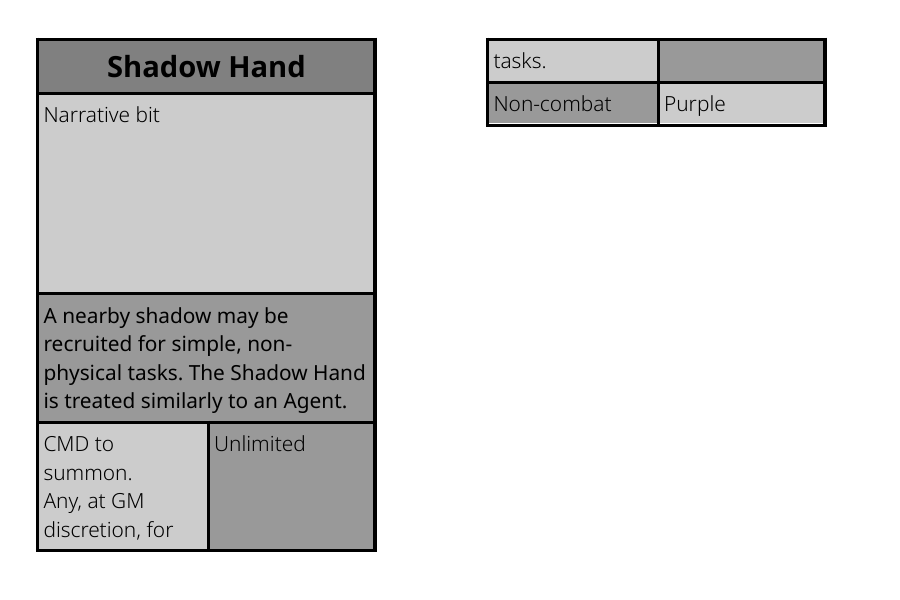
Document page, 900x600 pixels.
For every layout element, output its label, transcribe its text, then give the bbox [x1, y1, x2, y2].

table_cell Narrative bit [39, 95, 373, 292]
table_cell Unlimited [210, 424, 373, 549]
table_cell Non-combat [489, 84, 657, 123]
table_cell [660, 41, 823, 81]
table_cell A nearby shadow may be recruited for simple, non-physical tasks. The Shadow Hand is treated similarly to an Agent. [39, 295, 373, 421]
table_header Shadow Hand [39, 41, 373, 92]
table_cell CMD to summon. Any, at GM discretion, for [39, 424, 207, 549]
table_cell Purple [660, 84, 823, 123]
table_cell tasks. [489, 41, 657, 81]
